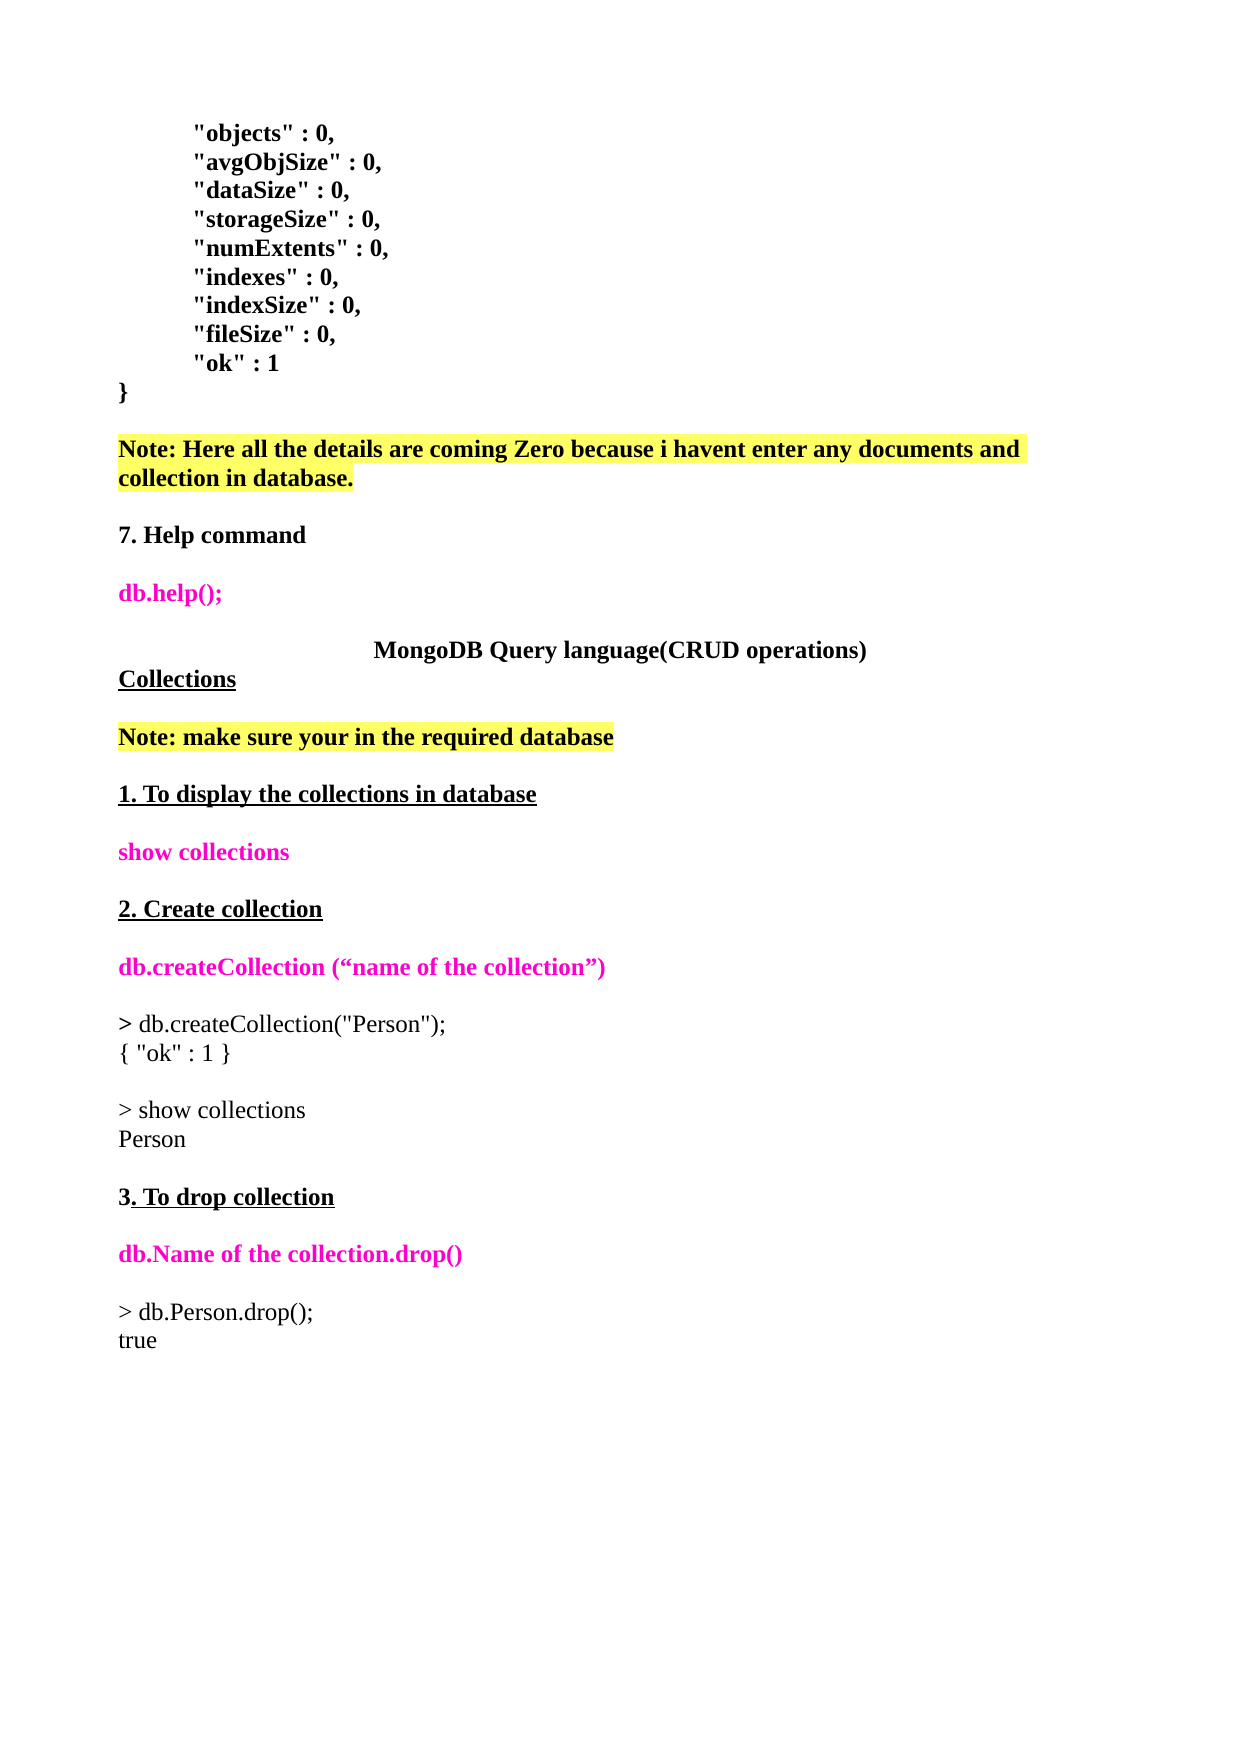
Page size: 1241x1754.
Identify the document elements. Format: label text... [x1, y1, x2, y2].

text "indexes" : 0, [118, 262, 1122, 291]
text show collections [118, 837, 1122, 866]
text "indexSize" : 0, [118, 291, 1122, 319]
text "dataSize" : 0, [118, 176, 1122, 204]
text 3. To drop collection [118, 1182, 1122, 1211]
text true [118, 1326, 1122, 1354]
text "storageSize" : 0, [118, 204, 1122, 233]
text db.Name of the collection.drop() [118, 1239, 1122, 1268]
text 7. Help command [118, 521, 1122, 549]
text db.help(); [118, 578, 1122, 607]
text 1. To display the collections in database [118, 779, 1122, 808]
text db.createCollection (“name of the collection”) [118, 952, 1122, 981]
text > db.Person.drop(); [118, 1297, 1122, 1326]
text "objects" : 0, [118, 118, 1122, 147]
text "avgObjSize" : 0, [118, 147, 1122, 176]
text Note: make sure your in the required database [118, 722, 1122, 751]
text "fileSize" : 0, [118, 319, 1122, 348]
text MongoDB Query language(CRUD operations) [118, 636, 1122, 664]
text 2. Create collection [118, 894, 1122, 923]
text "ok" : 1 [118, 348, 1122, 377]
text "numExtents" : 0, [118, 233, 1122, 262]
text Note: Here all the details are coming Zero because i havent enter any documents and collection in database. [118, 434, 1122, 492]
text Collections [118, 664, 1122, 693]
text Person [118, 1124, 1122, 1153]
text { "ok" : 1 } [118, 1038, 1122, 1067]
text } [118, 377, 1122, 406]
text > db.createCollection("Person"); [118, 1009, 1122, 1038]
text > show collections [118, 1096, 1122, 1124]
